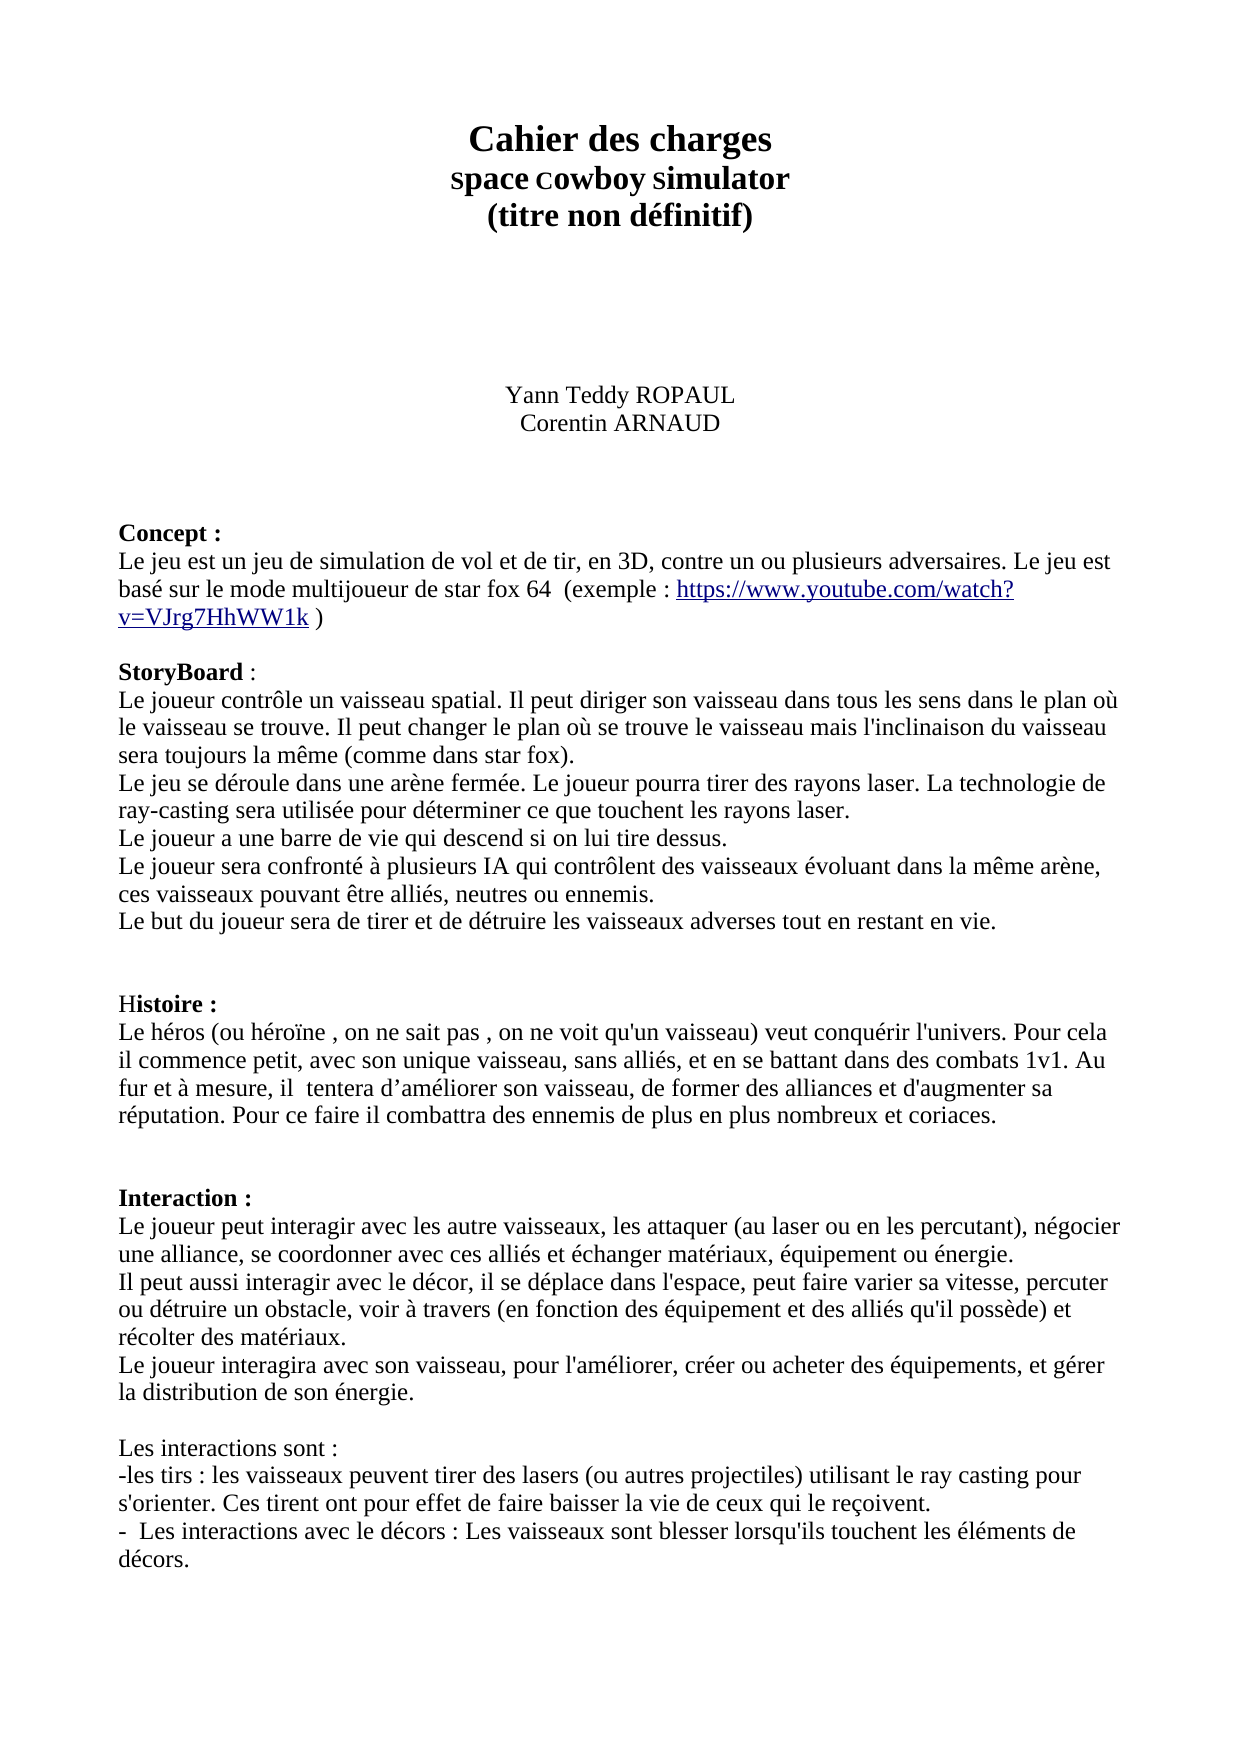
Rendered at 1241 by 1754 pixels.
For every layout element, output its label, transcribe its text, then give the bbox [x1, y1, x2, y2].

text Le joueur contrôle un vaisseau spatial. Il peut diriger son vaisseau dans tous les sens dans le plan où le vaisseau se trouve. Il peut changer le plan où se trouve le vaisseau mais l'inclinaison du vaisseau sera toujours la même (comme dans star fox). [118, 686, 1122, 769]
text Les interactions sont : [118, 1434, 1122, 1462]
text Le jeu est un jeu de simulation de vol et de tir, en 3D, contre un ou plusieurs adversaires. Le jeu est basé sur le mode multijoueur de star fox 64 (exemple : https://www.youtube.com/watch?v=VJrg7HhWW1k ) [118, 547, 1122, 630]
text Yann Teddy ROPAUL [118, 381, 1122, 409]
text -les tirs : les vaisseaux peuvent tirer des lasers (ou autres projectiles) utilisant le ray casting pour s'orienter. Ces tirent ont pour effet de faire baisser la vie de ceux qui le reçoivent. [118, 1462, 1122, 1517]
text Le joueur sera confronté à plusieurs IA qui contrôlent des vaisseaux évoluant dans la même arène, ces vaisseaux pouvant être alliés, neutres ou ennemis. [118, 852, 1122, 907]
text Il peut aussi interagir avec le décor, il se déplace dans l'espace, peut faire varier sa vitesse, percuter ou détruire un obstacle, voir à travers (en fonction des équipement et des alliés qu'il possède) et récolter des matériaux. [118, 1268, 1122, 1351]
text Le but du joueur sera de tirer et de détruire les vaisseaux adverses tout en restant en vie. [118, 907, 1122, 935]
text Le joueur peut interagir avec les autre vaisseaux, les attaquer (au laser ou en les percutant), négocier une alliance, se coordonner avec ces alliés et échanger matériaux, équipement ou énergie. [118, 1212, 1122, 1268]
text Interaction : [118, 1184, 1122, 1212]
text Concept : [118, 519, 1122, 547]
text Space Cowboy Simulator [118, 160, 1122, 197]
text Le joueur a une barre de vie qui descend si on lui tire dessus. [118, 824, 1122, 852]
text Corentin ARNAUD [118, 409, 1122, 436]
text Cahier des charges [118, 118, 1122, 160]
text (titre non définitif) [118, 197, 1122, 233]
text Histoire : [118, 991, 1122, 1018]
text StoryBoard : [118, 658, 1122, 686]
text Le joueur interagira avec son vaisseau, pour l'améliorer, créer ou acheter des équipements, et gérer la distribution de son énergie. [118, 1351, 1122, 1406]
text - Les interactions avec le décors : Les vaisseaux sont blesser lorsqu'ils touchent les éléments de décors. [118, 1517, 1122, 1572]
text Le jeu se déroule dans une arène fermée. Le joueur pourra tirer des rayons laser. La technologie de ray-casting sera utilisée pour déterminer ce que touchent les rayons laser. [118, 769, 1122, 824]
text Le héros (ou héroïne , on ne sait pas , on ne voit qu'un vaisseau) veut conquérir l'univers. Pour cela il commence petit, avec son unique vaisseau, sans alliés, et en se battant dans des combats 1v1. Au fur et à mesure, il tentera d’améliorer son vaisseau, de former des alliances et d'augmenter sa réputation. Pour ce faire il combattra des ennemis de plus en plus nombreux et coriaces. [118, 1018, 1122, 1129]
